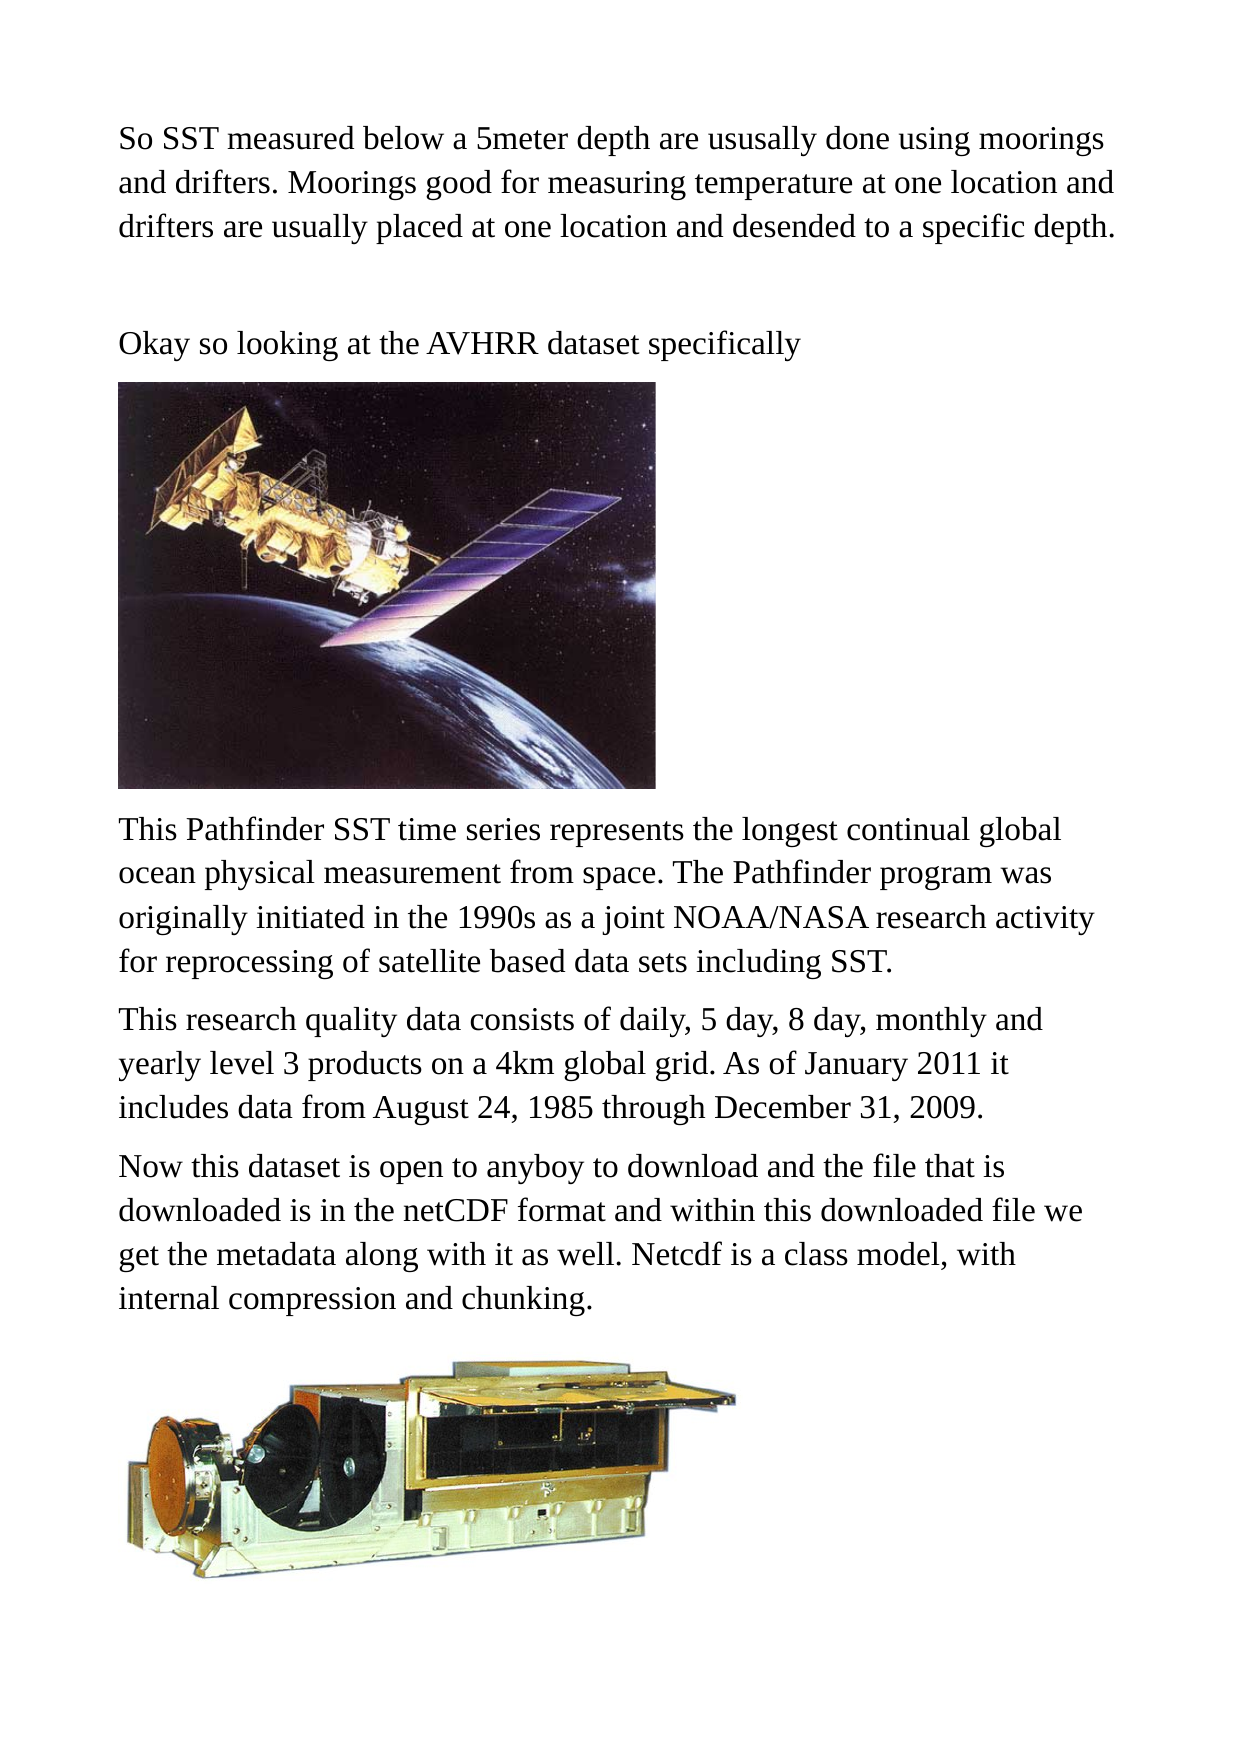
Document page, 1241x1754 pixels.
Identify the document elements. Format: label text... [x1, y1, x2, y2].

picture [118, 1337, 744, 1595]
text This research quality data consists of daily, 5 day, 8 day, monthly and yearly level 3 products on a 4km global grid. As of January 2011 it includes data from August 24, 1985 through December 31, 2009. [118, 999, 1122, 1126]
text Okay so looking at the AVHRR dataset specifically [118, 323, 1122, 362]
text Now this dataset is open to anyboy to download and the file that is downloaded is in the netCDF format and within this downloaded file we get the metadata along with it as well. Netcdf is a class model, with internal compression and chunking. [118, 1146, 1122, 1317]
picture [118, 382, 656, 789]
text So SST measured below a 5meter depth are ususally done using moorings and drifters. Moorings good for measuring temperature at one location and drifters are usually placed at one location and desended to a specific depth. [118, 118, 1122, 244]
text This Pathfinder SST time series represents the longest continual global ocean physical measurement from space. The Pathfinder program was originally initiated in the 1990s as a joint NOAA/NASA research activity for reprocessing of satellite based data sets including SST. [118, 809, 1122, 979]
